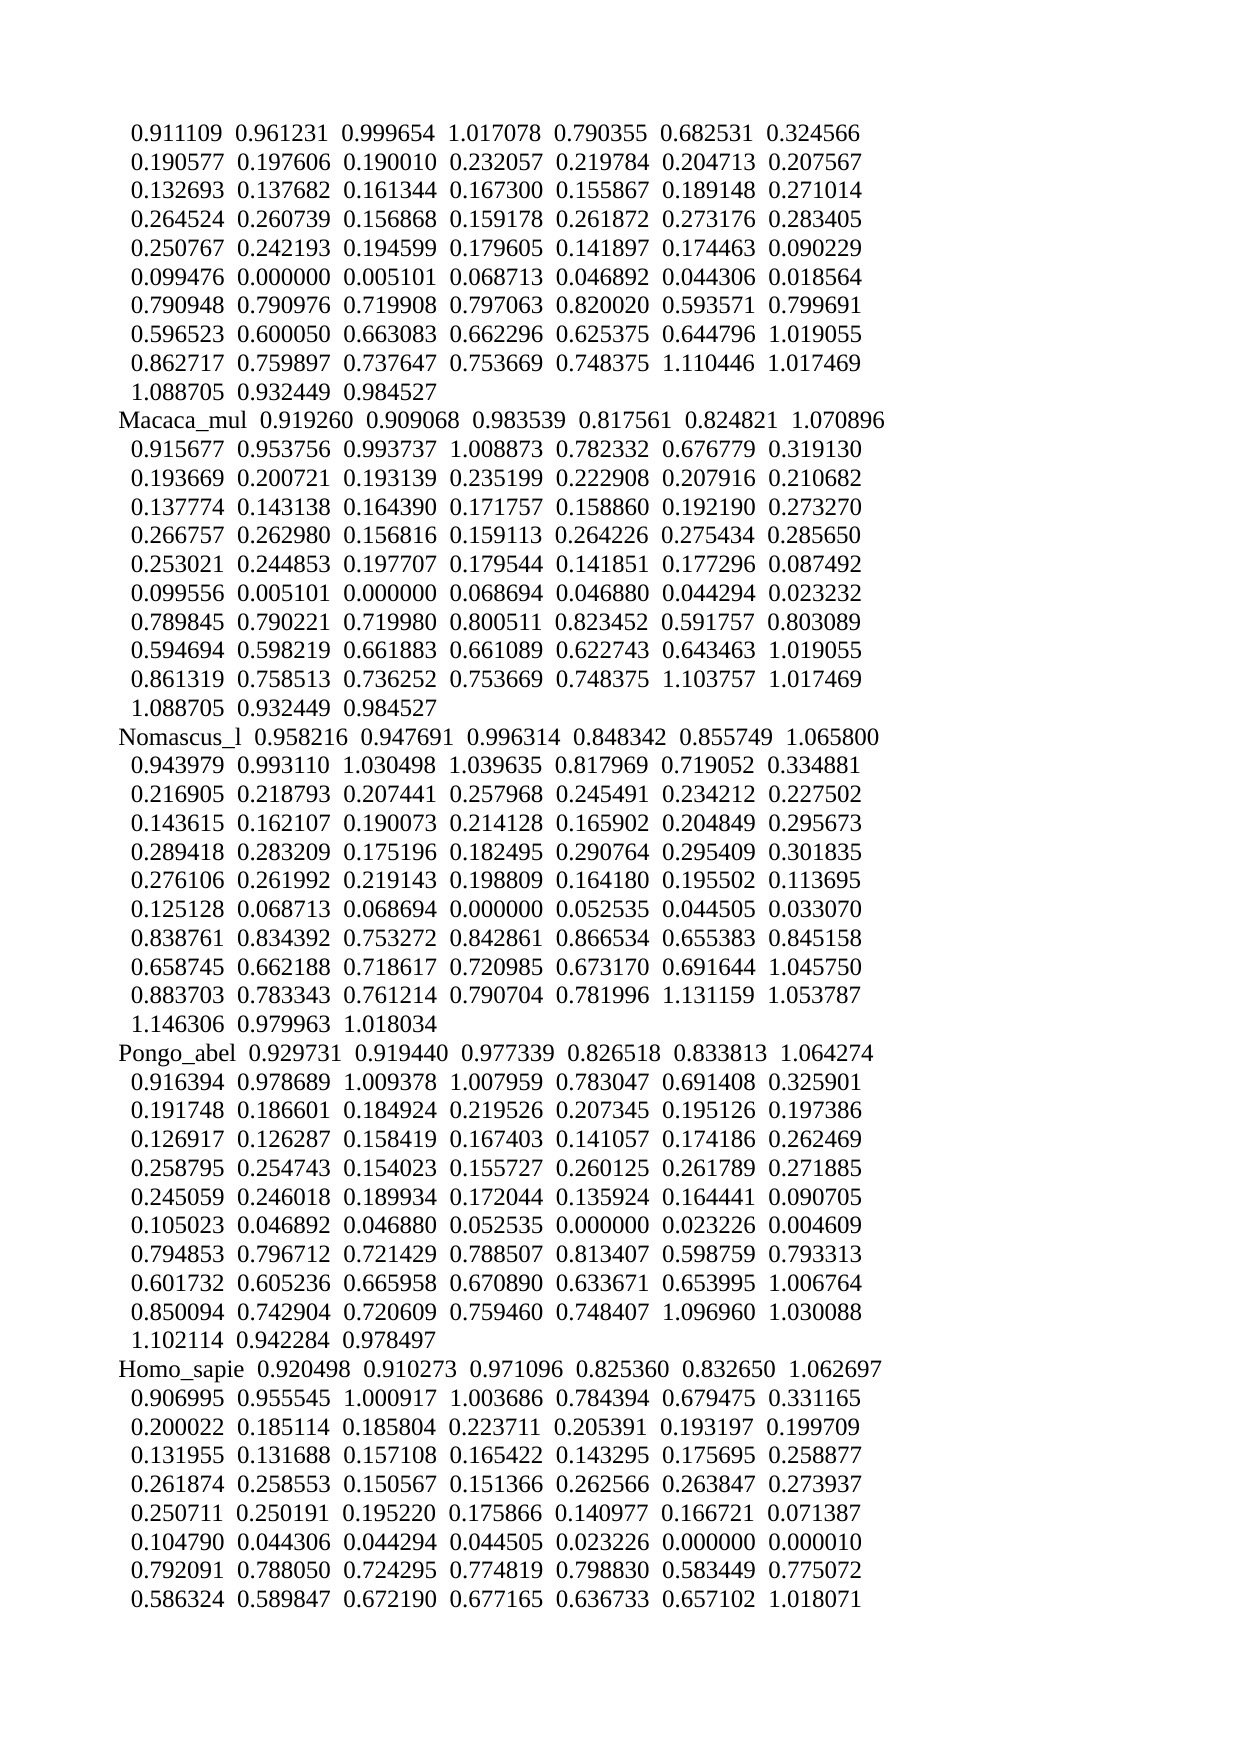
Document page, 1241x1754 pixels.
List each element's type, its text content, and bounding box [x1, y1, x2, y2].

text 0.850094 0.742904 0.720609 0.759460 0.748407 1.096960 1.030088 [118, 1297, 1122, 1326]
text 0.596523 0.600050 0.663083 0.662296 0.625375 0.644796 1.019055 [118, 319, 1122, 348]
text 0.883703 0.783343 0.761214 0.790704 0.781996 1.131159 1.053787 [118, 981, 1122, 1009]
text 0.790948 0.790976 0.719908 0.797063 0.820020 0.593571 0.799691 [118, 291, 1122, 319]
text 0.125128 0.068713 0.068694 0.000000 0.052535 0.044505 0.033070 [118, 894, 1122, 923]
text Homo_sapie 0.920498 0.910273 0.971096 0.825360 0.832650 1.062697 [118, 1354, 1122, 1383]
text 0.789845 0.790221 0.719980 0.800511 0.823452 0.591757 0.803089 [118, 607, 1122, 636]
text 0.264524 0.260739 0.156868 0.159178 0.261872 0.273176 0.283405 [118, 204, 1122, 233]
text 0.104790 0.044306 0.044294 0.044505 0.023226 0.000000 0.000010 [118, 1527, 1122, 1556]
text 0.861319 0.758513 0.736252 0.753669 0.748375 1.103757 1.017469 [118, 664, 1122, 693]
text 0.586324 0.589847 0.672190 0.677165 0.636733 0.657102 1.018071 [118, 1584, 1122, 1613]
text 0.193669 0.200721 0.193139 0.235199 0.222908 0.207916 0.210682 [118, 463, 1122, 492]
text 0.594694 0.598219 0.661883 0.661089 0.622743 0.643463 1.019055 [118, 636, 1122, 664]
text 0.261874 0.258553 0.150567 0.151366 0.262566 0.263847 0.273937 [118, 1469, 1122, 1498]
text 0.216905 0.218793 0.207441 0.257968 0.245491 0.234212 0.227502 [118, 779, 1122, 808]
text 0.250767 0.242193 0.194599 0.179605 0.141897 0.174463 0.090229 [118, 233, 1122, 262]
text 0.915677 0.953756 0.993737 1.008873 0.782332 0.676779 0.319130 [118, 434, 1122, 463]
text 0.143615 0.162107 0.190073 0.214128 0.165902 0.204849 0.295673 [118, 808, 1122, 837]
text 0.245059 0.246018 0.189934 0.172044 0.135924 0.164441 0.090705 [118, 1182, 1122, 1211]
text 1.088705 0.932449 0.984527 [118, 377, 1122, 406]
text 0.105023 0.046892 0.046880 0.052535 0.000000 0.023226 0.004609 [118, 1211, 1122, 1239]
text 0.200022 0.185114 0.185804 0.223711 0.205391 0.193197 0.199709 [118, 1412, 1122, 1441]
text 0.190577 0.197606 0.190010 0.232057 0.219784 0.204713 0.207567 [118, 147, 1122, 176]
text 1.146306 0.979963 1.018034 [118, 1009, 1122, 1038]
text 0.943979 0.993110 1.030498 1.039635 0.817969 0.719052 0.334881 [118, 751, 1122, 779]
text 0.276106 0.261992 0.219143 0.198809 0.164180 0.195502 0.113695 [118, 866, 1122, 894]
text 0.253021 0.244853 0.197707 0.179544 0.141851 0.177296 0.087492 [118, 549, 1122, 578]
text 0.099476 0.000000 0.005101 0.068713 0.046892 0.044306 0.018564 [118, 262, 1122, 291]
text 0.132693 0.137682 0.161344 0.167300 0.155867 0.189148 0.271014 [118, 176, 1122, 204]
text 0.838761 0.834392 0.753272 0.842861 0.866534 0.655383 0.845158 [118, 923, 1122, 952]
text 0.266757 0.262980 0.156816 0.159113 0.264226 0.275434 0.285650 [118, 521, 1122, 549]
text 1.102114 0.942284 0.978497 [118, 1326, 1122, 1354]
text 0.258795 0.254743 0.154023 0.155727 0.260125 0.261789 0.271885 [118, 1153, 1122, 1182]
text 0.916394 0.978689 1.009378 1.007959 0.783047 0.691408 0.325901 [118, 1067, 1122, 1096]
text 0.911109 0.961231 0.999654 1.017078 0.790355 0.682531 0.324566 [118, 118, 1122, 147]
text 0.289418 0.283209 0.175196 0.182495 0.290764 0.295409 0.301835 [118, 837, 1122, 866]
text 0.794853 0.796712 0.721429 0.788507 0.813407 0.598759 0.793313 [118, 1239, 1122, 1268]
text 0.601732 0.605236 0.665958 0.670890 0.633671 0.653995 1.006764 [118, 1268, 1122, 1297]
text Pongo_abel 0.929731 0.919440 0.977339 0.826518 0.833813 1.064274 [118, 1038, 1122, 1067]
text 0.191748 0.186601 0.184924 0.219526 0.207345 0.195126 0.197386 [118, 1096, 1122, 1124]
text 0.862717 0.759897 0.737647 0.753669 0.748375 1.110446 1.017469 [118, 348, 1122, 377]
text 1.088705 0.932449 0.984527 [118, 693, 1122, 722]
text 0.250711 0.250191 0.195220 0.175866 0.140977 0.166721 0.071387 [118, 1498, 1122, 1527]
text 0.658745 0.662188 0.718617 0.720985 0.673170 0.691644 1.045750 [118, 952, 1122, 981]
text Macaca_mul 0.919260 0.909068 0.983539 0.817561 0.824821 1.070896 [118, 406, 1122, 434]
text 0.792091 0.788050 0.724295 0.774819 0.798830 0.583449 0.775072 [118, 1556, 1122, 1584]
text 0.126917 0.126287 0.158419 0.167403 0.141057 0.174186 0.262469 [118, 1124, 1122, 1153]
text 0.099556 0.005101 0.000000 0.068694 0.046880 0.044294 0.023232 [118, 578, 1122, 607]
text 0.131955 0.131688 0.157108 0.165422 0.143295 0.175695 0.258877 [118, 1441, 1122, 1469]
text 0.906995 0.955545 1.000917 1.003686 0.784394 0.679475 0.331165 [118, 1383, 1122, 1412]
text Nomascus_l 0.958216 0.947691 0.996314 0.848342 0.855749 1.065800 [118, 722, 1122, 751]
text 0.137774 0.143138 0.164390 0.171757 0.158860 0.192190 0.273270 [118, 492, 1122, 521]
